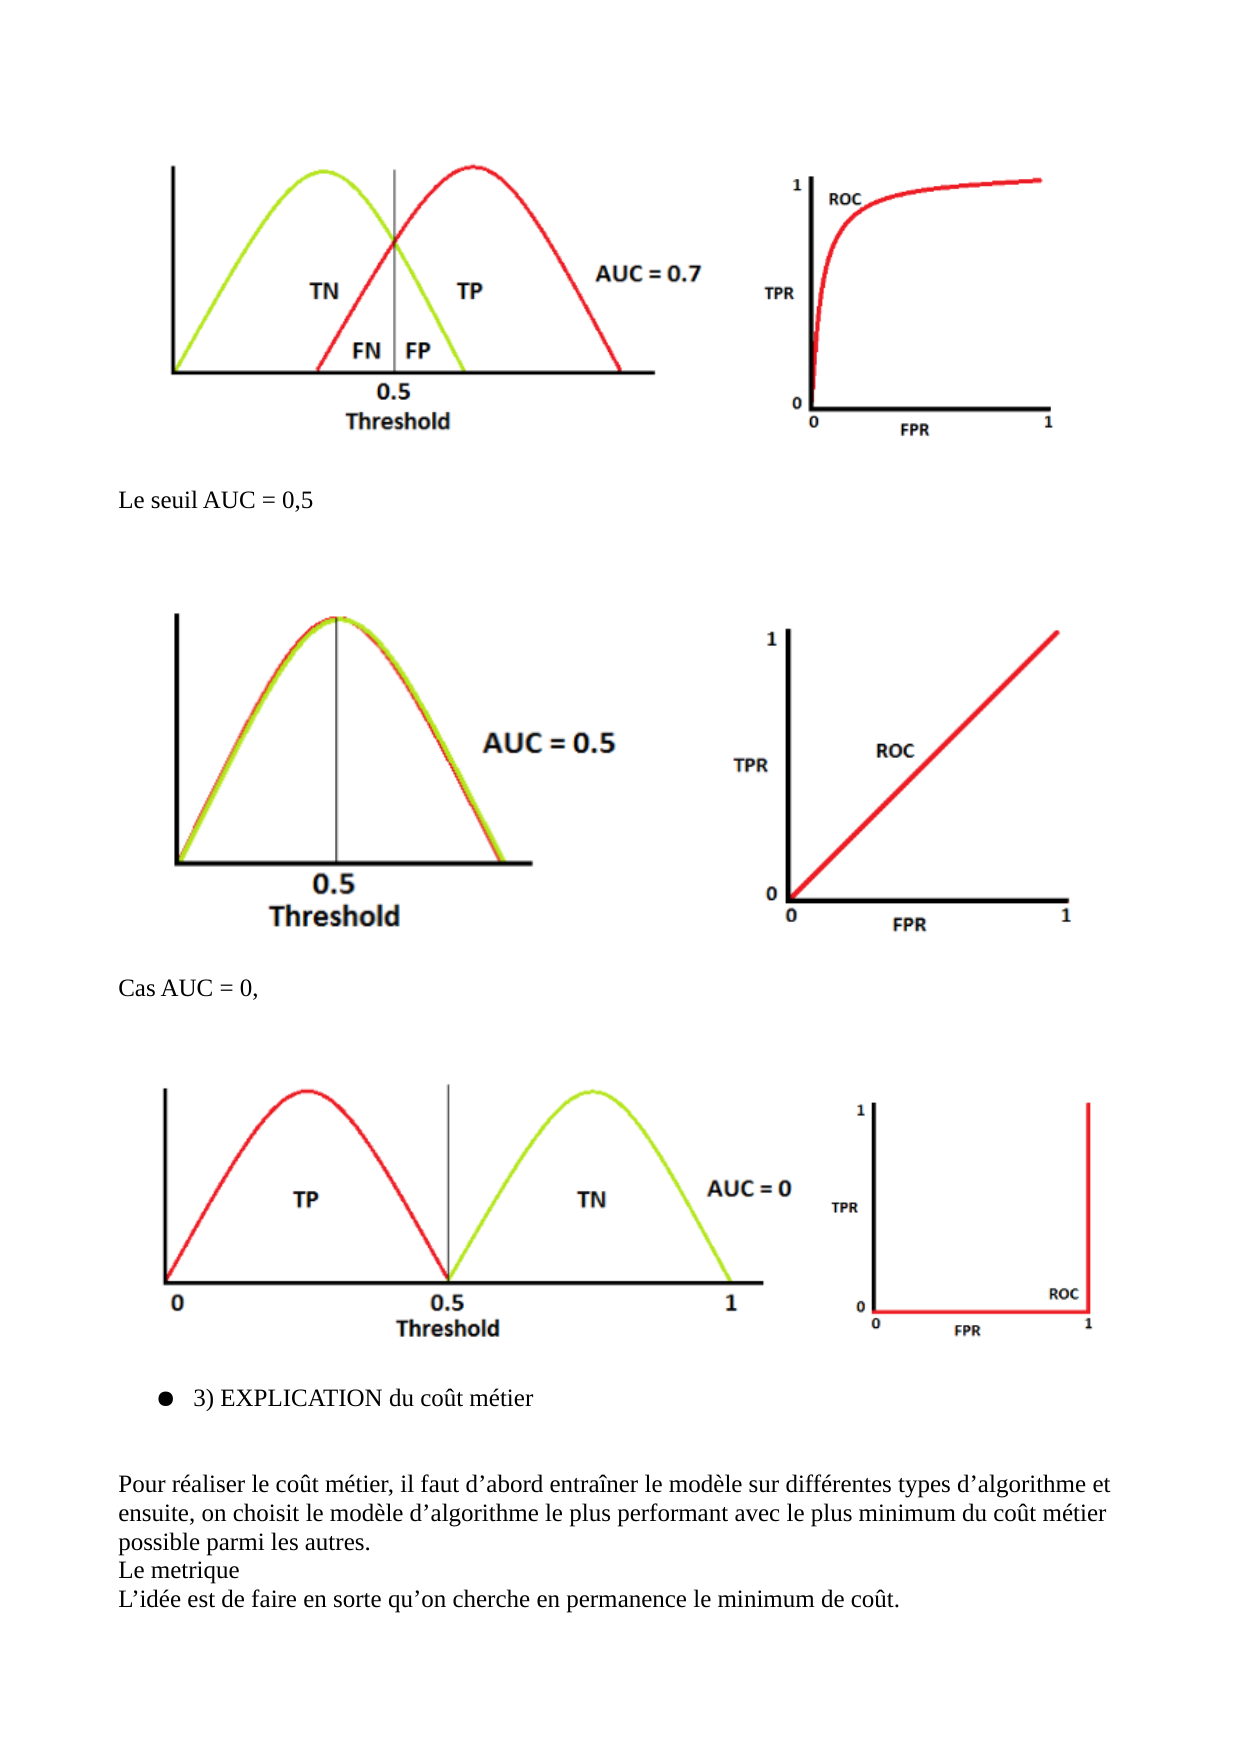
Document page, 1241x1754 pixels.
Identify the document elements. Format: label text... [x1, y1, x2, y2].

text L’idée est de faire en sorte qu’on cherche en permanence le minimum de coût. [118, 1584, 1122, 1613]
picture [134, 1043, 1139, 1354]
text Le seuil AUC = 0,5 [118, 485, 1122, 514]
list 3) EXPLICATION du coût métier [156, 1383, 1122, 1412]
text Cas AUC = 0, [118, 973, 1122, 1002]
text Le metrique [118, 1555, 1122, 1584]
picture [144, 118, 1097, 457]
text Pour réaliser le coût métier, il faut d’abord entraîner le modèle sur différentes types d’algorithme et ensuite, on choisit le modèle d’algorithme le plus performant avec le plus minimum du coût métier possible parmi les autres. [118, 1469, 1122, 1555]
picture [118, 560, 1123, 945]
